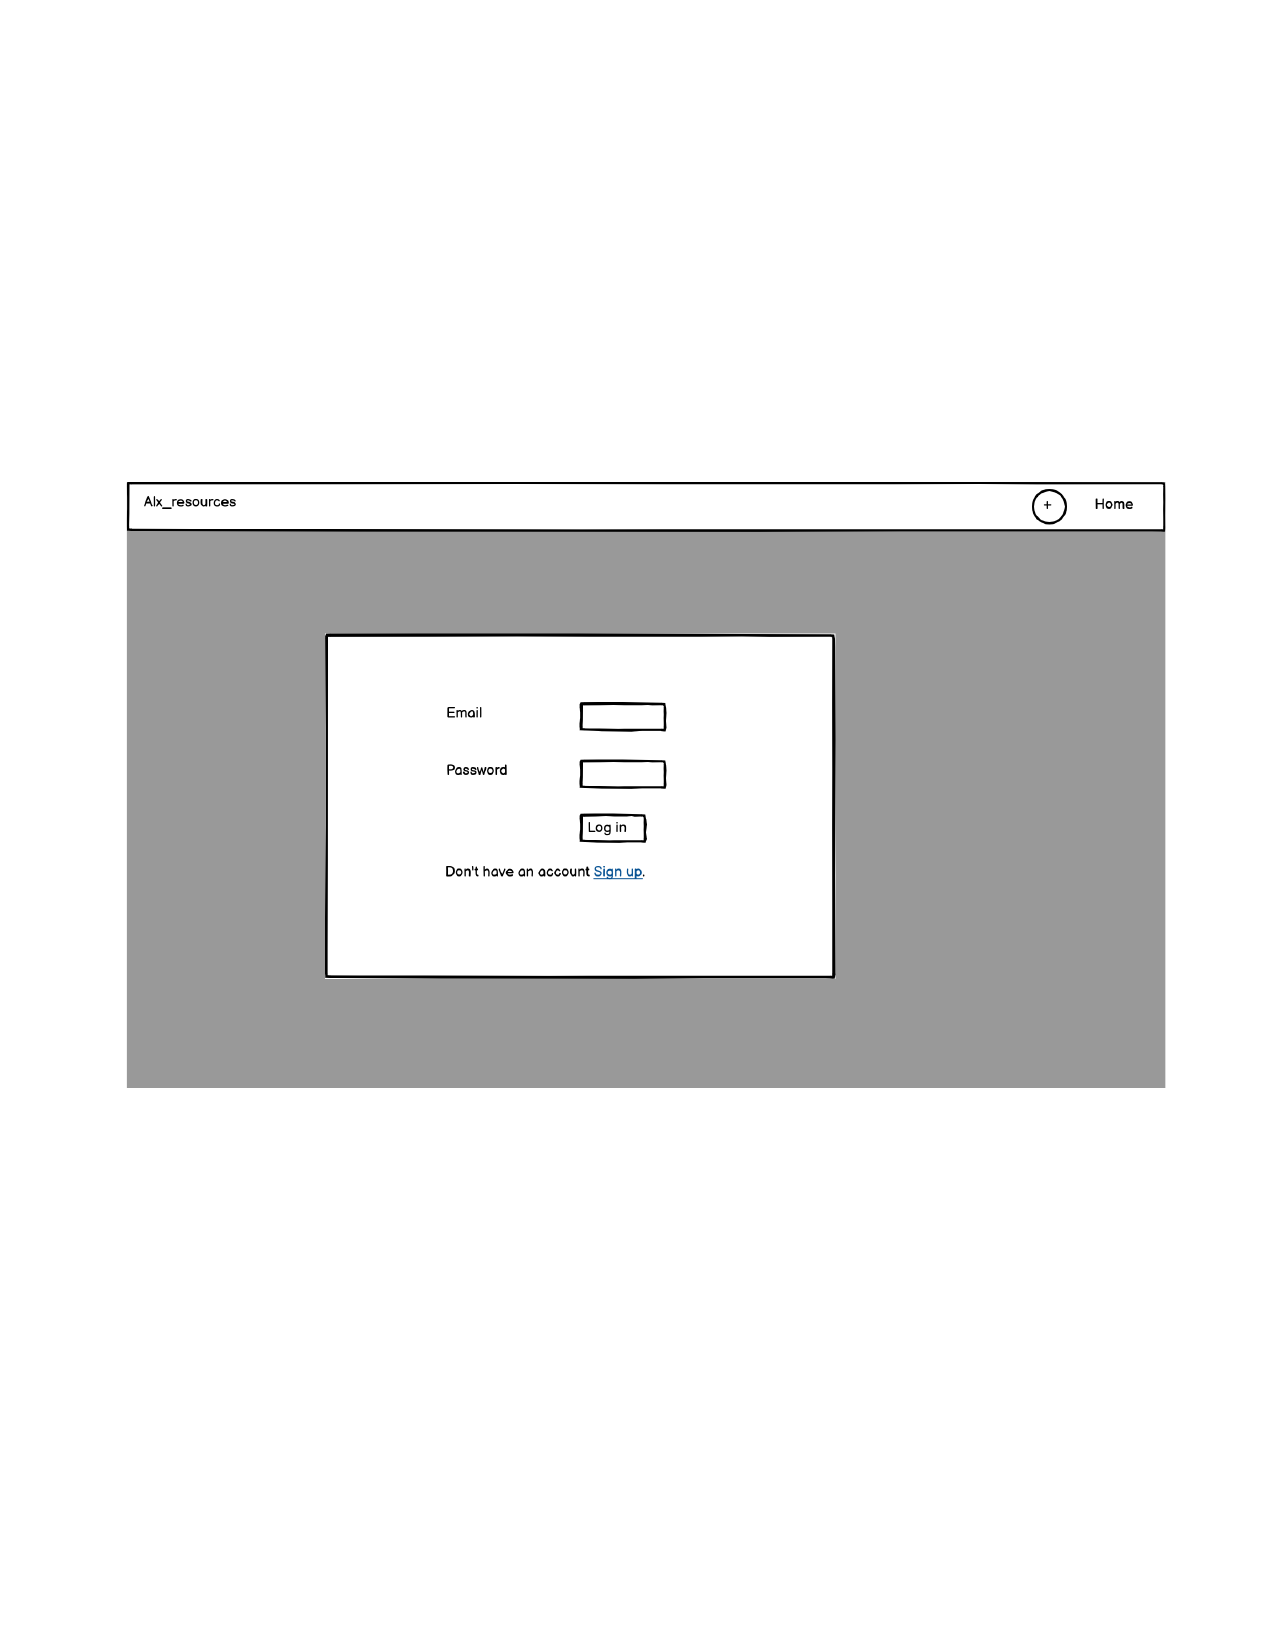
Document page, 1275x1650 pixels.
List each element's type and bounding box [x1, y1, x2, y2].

picture [126, 482, 1166, 1088]
